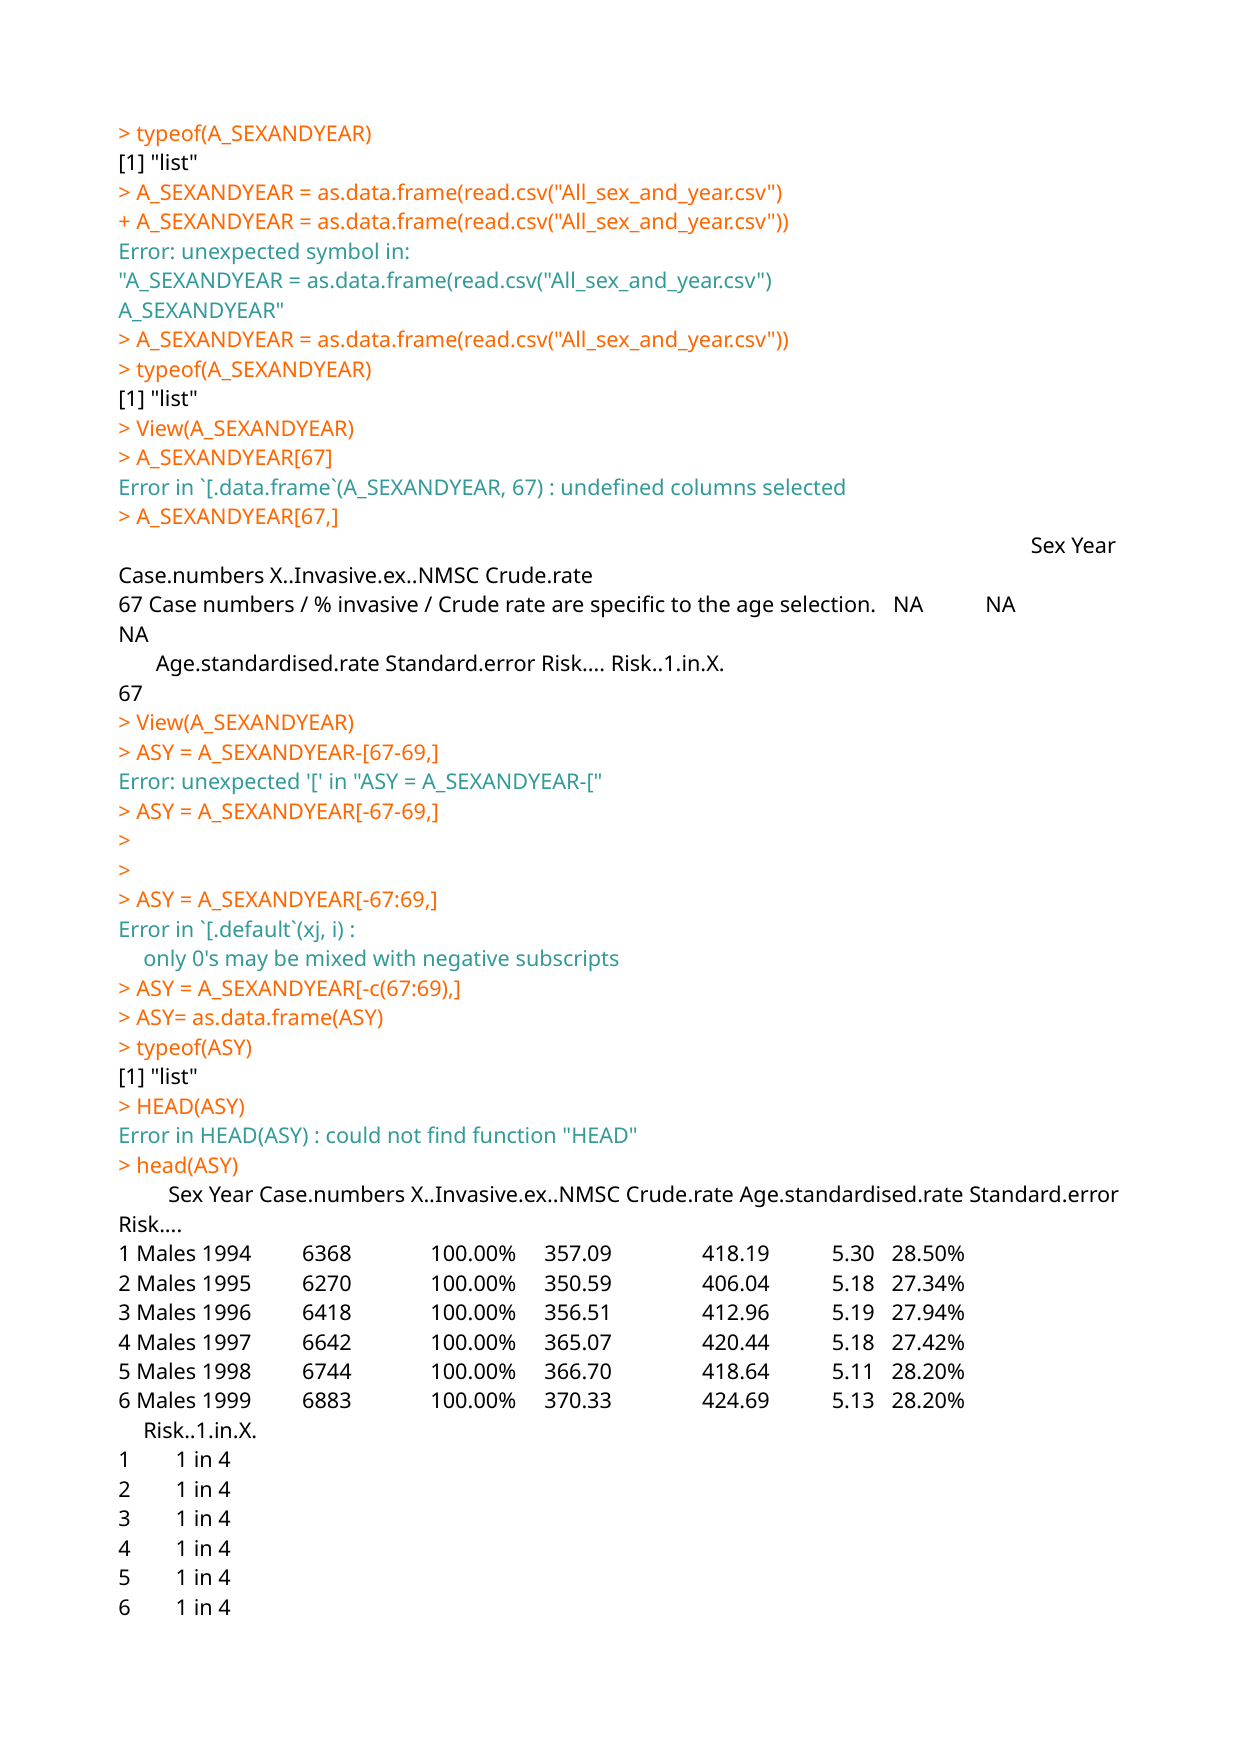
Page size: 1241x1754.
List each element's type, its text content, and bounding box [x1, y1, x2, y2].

text "A_SEXANDYEAR = as.data.frame(read.csv("All_sex_and_year.csv") [118, 266, 1122, 295]
text > ASY = A_SEXANDYEAR[-c(67:69),] [118, 973, 1122, 1002]
text 6 1 in 4 [118, 1592, 1122, 1622]
text [1] "list" [118, 148, 1122, 177]
text > head(ASY) [118, 1150, 1122, 1179]
text > HEAD(ASY) [118, 1091, 1122, 1120]
text 1 1 in 4 [118, 1445, 1122, 1474]
text > typeof(A_SEXANDYEAR) [118, 118, 1122, 148]
text > [118, 855, 1122, 884]
text Error in `[.data.frame`(A_SEXANDYEAR, 67) : undefined columns selected [118, 472, 1122, 501]
text only 0's may be mixed with negative subscripts [118, 943, 1122, 973]
text 1 Males 1994 6368 100.00% 357.09 418.19 5.30 28.50% [118, 1238, 1122, 1268]
text > typeof(A_SEXANDYEAR) [118, 354, 1122, 383]
text > ASY = A_SEXANDYEAR-[67-69,] [118, 737, 1122, 767]
text Error in HEAD(ASY) : could not find function "HEAD" [118, 1120, 1122, 1150]
text 2 Males 1995 6270 100.00% 350.59 406.04 5.18 27.34% [118, 1268, 1122, 1297]
text [1] "list" [118, 383, 1122, 413]
text > ASY= as.data.frame(ASY) [118, 1002, 1122, 1032]
text 4 Males 1997 6642 100.00% 365.07 420.44 5.18 27.42% [118, 1327, 1122, 1356]
text 2 1 in 4 [118, 1474, 1122, 1504]
text 5 Males 1998 6744 100.00% 366.70 418.64 5.11 28.20% [118, 1356, 1122, 1386]
text [1] "list" [118, 1061, 1122, 1091]
text 3 1 in 4 [118, 1504, 1122, 1533]
text Sex Year Case.numbers X..Invasive.ex..NMSC Crude.rate [118, 531, 1122, 590]
text Sex Year Case.numbers X..Invasive.ex..NMSC Crude.rate Age.standardised.rate Standard.error Risk.... [118, 1179, 1122, 1238]
text > View(A_SEXANDYEAR) [118, 413, 1122, 442]
text > A_SEXANDYEAR = as.data.frame(read.csv("All_sex_and_year.csv") [118, 177, 1122, 207]
text + A_SEXANDYEAR = as.data.frame(read.csv("All_sex_and_year.csv")) [118, 207, 1122, 236]
text A_SEXANDYEAR" [118, 295, 1122, 324]
text > ASY = A_SEXANDYEAR[-67:69,] [118, 884, 1122, 914]
text Age.standardised.rate Standard.error Risk.... Risk..1.in.X. [118, 649, 1122, 678]
text Error: unexpected '[' in "ASY = A_SEXANDYEAR-[" [118, 767, 1122, 796]
text > A_SEXANDYEAR[67] [118, 442, 1122, 472]
text 6 Males 1999 6883 100.00% 370.33 424.69 5.13 28.20% [118, 1386, 1122, 1415]
text > A_SEXANDYEAR = as.data.frame(read.csv("All_sex_and_year.csv")) [118, 324, 1122, 354]
text 4 1 in 4 [118, 1533, 1122, 1563]
text 67 Case numbers / % invasive / Crude rate are specific to the age selection. NA NA NA [118, 590, 1122, 649]
text 3 Males 1996 6418 100.00% 356.51 412.96 5.19 27.94% [118, 1297, 1122, 1327]
text > typeof(ASY) [118, 1032, 1122, 1061]
text 67 [118, 678, 1122, 708]
text 5 1 in 4 [118, 1563, 1122, 1592]
text Risk..1.in.X. [118, 1415, 1122, 1445]
text Error: unexpected symbol in: [118, 236, 1122, 266]
text > [118, 826, 1122, 855]
text > A_SEXANDYEAR[67,] [118, 501, 1122, 531]
text > ASY = A_SEXANDYEAR[-67-69,] [118, 796, 1122, 826]
text > View(A_SEXANDYEAR) [118, 708, 1122, 737]
text Error in `[.default`(xj, i) : [118, 914, 1122, 943]
